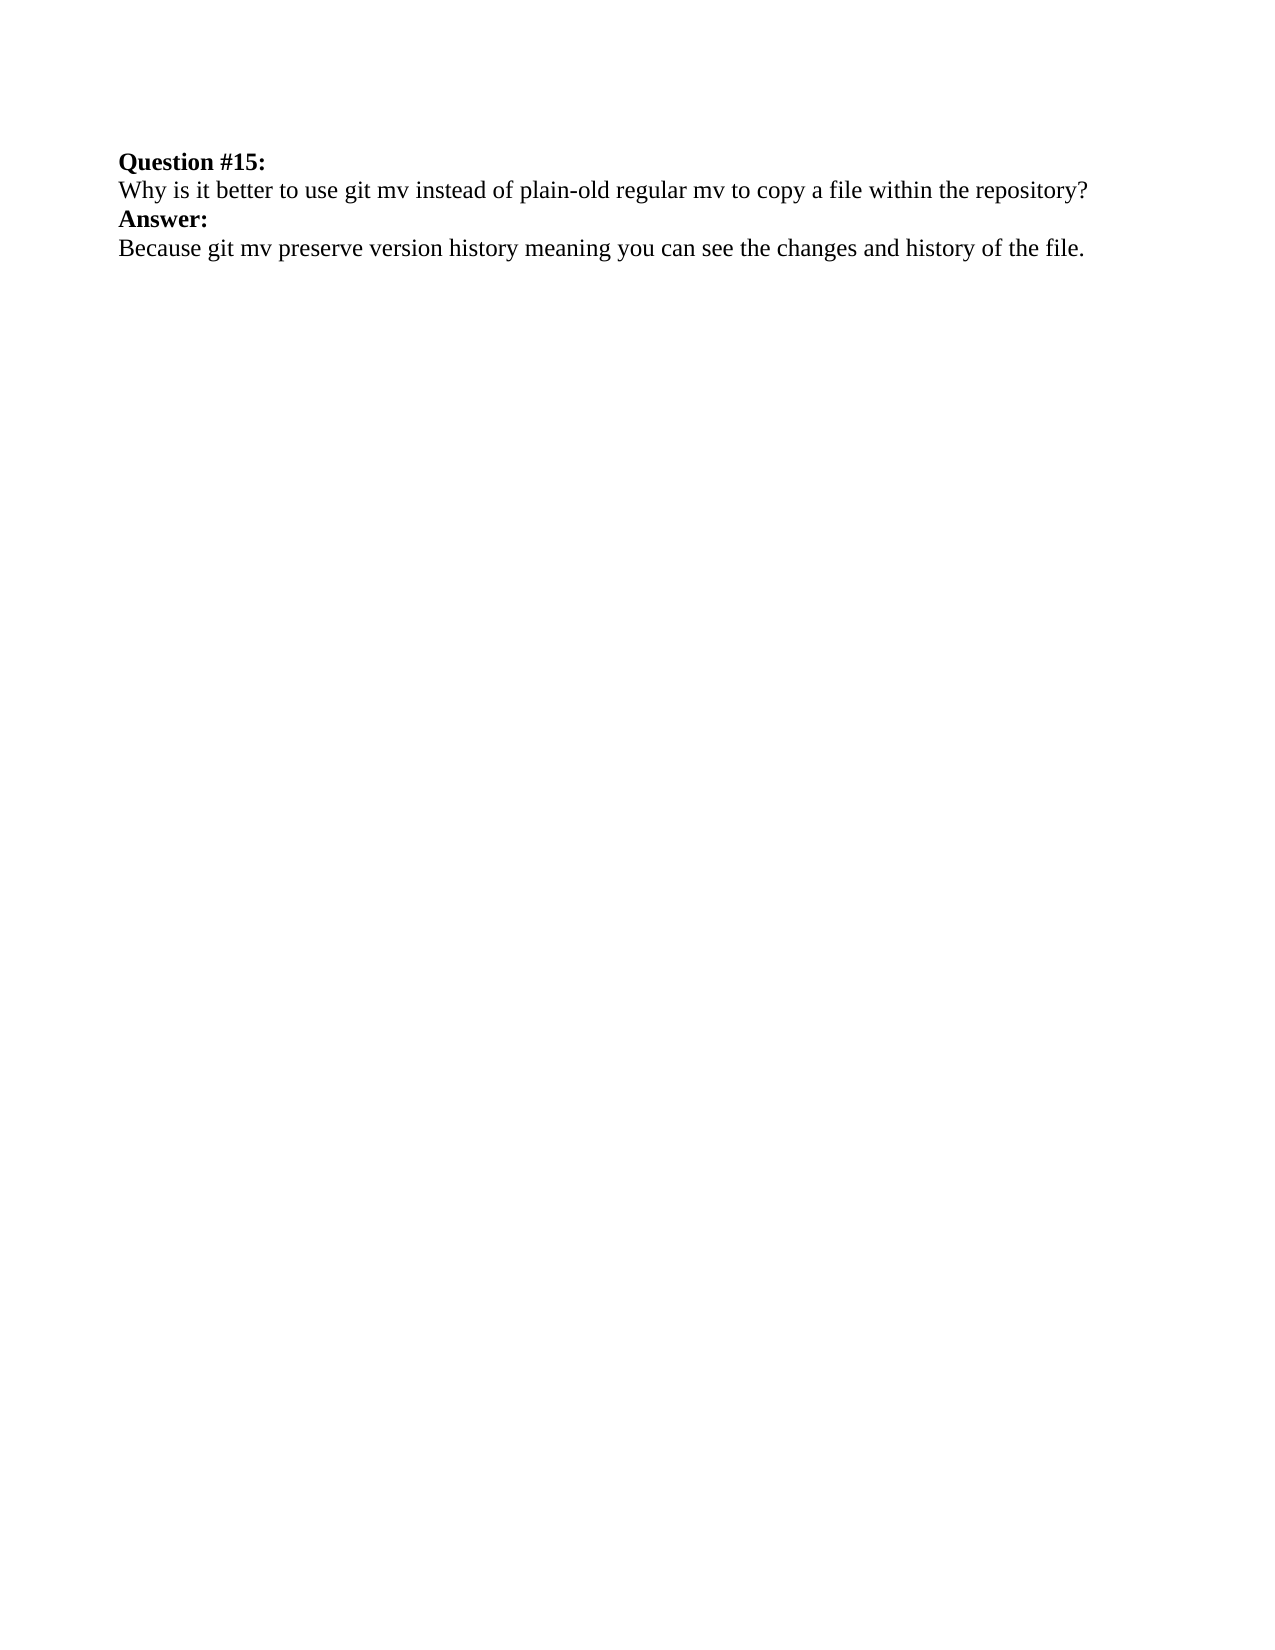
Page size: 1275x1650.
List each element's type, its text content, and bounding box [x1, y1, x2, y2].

text Answer: [118, 204, 1157, 233]
text Because git mv preserve version history meaning you can see the changes and history of the file. [118, 233, 1157, 262]
text Why is it better to use git mv instead of plain-old regular mv to copy a file within the repository? [118, 176, 1157, 204]
text Question #15: [118, 147, 1157, 176]
